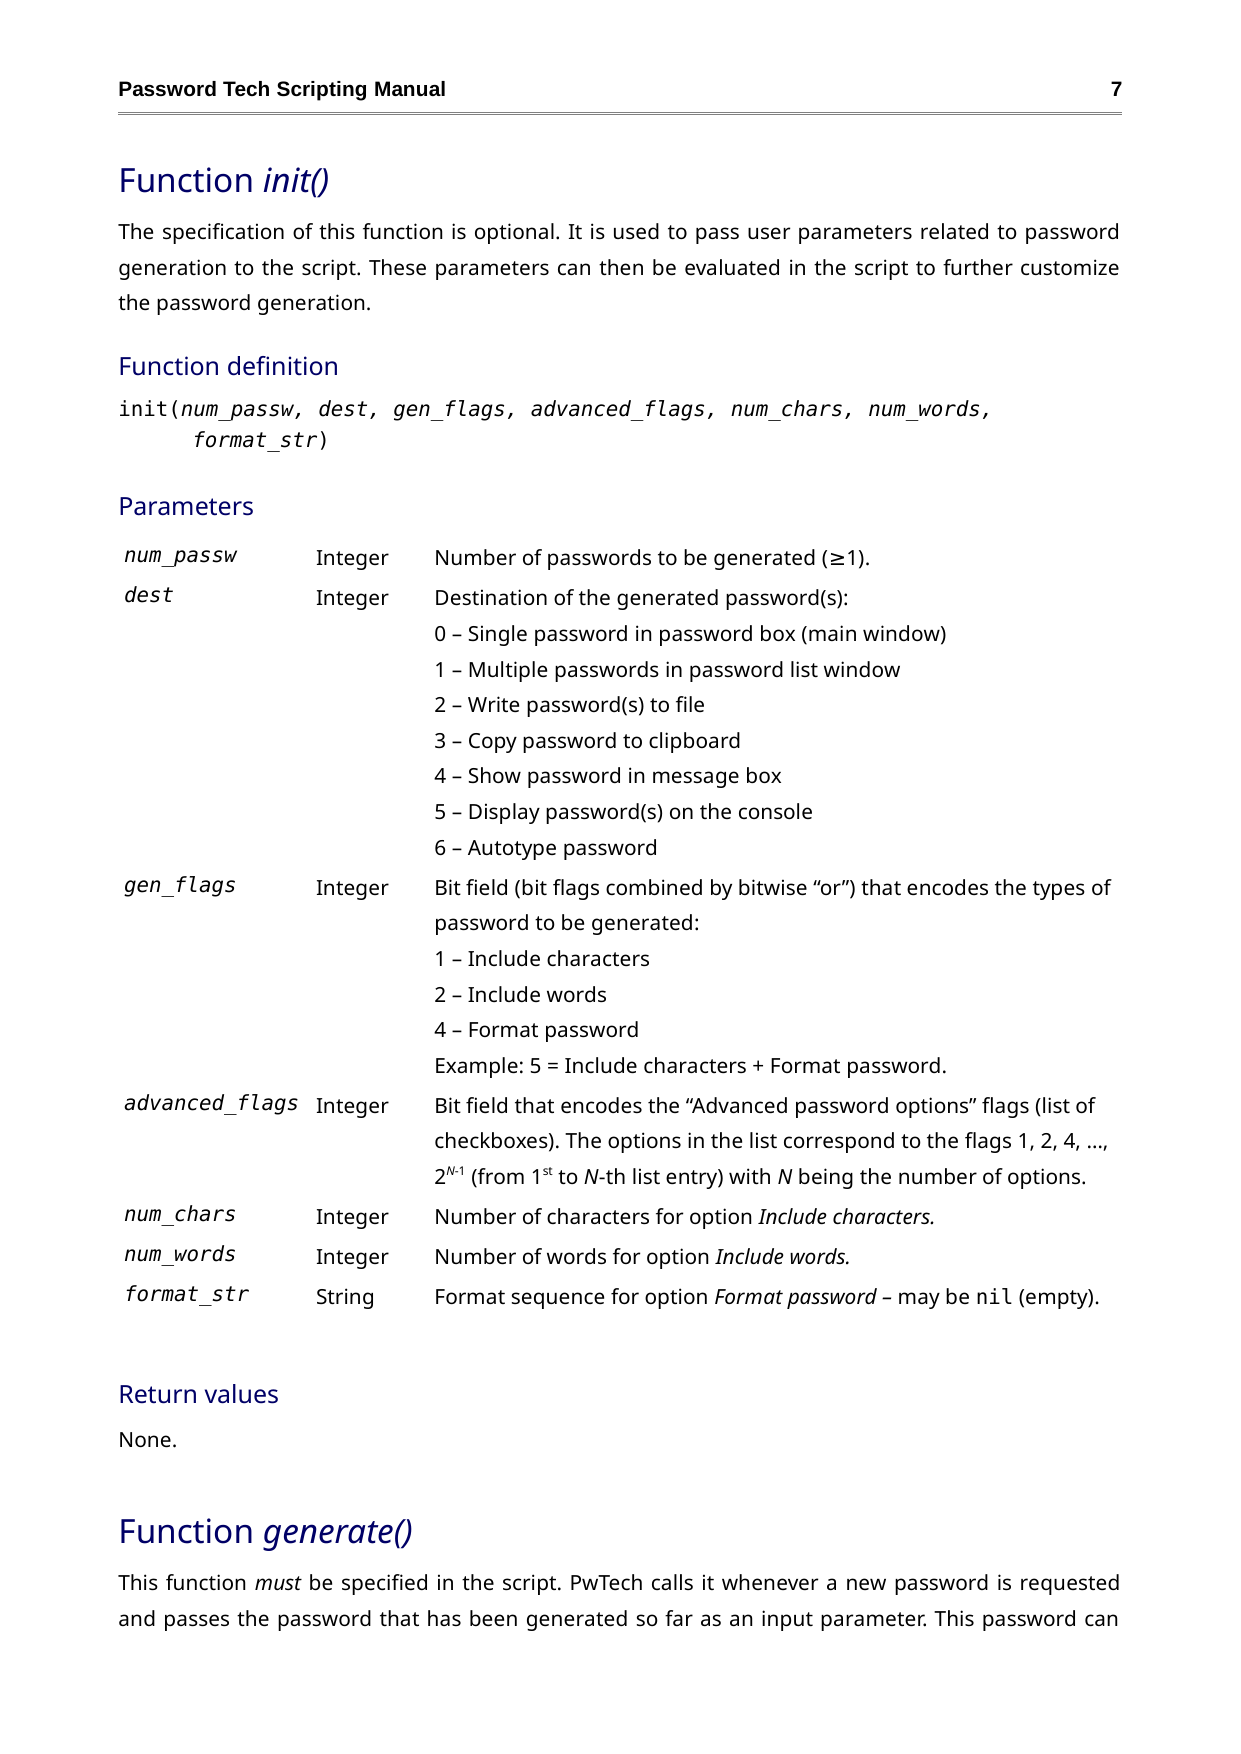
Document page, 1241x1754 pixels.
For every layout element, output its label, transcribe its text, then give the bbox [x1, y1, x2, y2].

subtitle Parameters [118, 489, 1122, 523]
table_cell Integer [310, 1236, 428, 1276]
table_cell advanced_flags [118, 1085, 310, 1196]
text format_str) [118, 428, 1122, 452]
table_header num_passw [118, 538, 310, 577]
table_cell Destination of the generated password(s): 0 – Single password in password box (main window) 1 – Multiple passwords in password list window 2 – Write password(s) to file 3 – Copy password to clipboard 4 – Show password in message box 5 – Display password(s) on the console 6 – Autotype password [428, 578, 1123, 867]
text None. [118, 1425, 1122, 1454]
text init(num_passw, dest, gen_flags, advanced_flags, num_chars, num_words, [118, 397, 1122, 422]
table_cell Integer [310, 578, 428, 867]
subtitle Function init() [118, 156, 1122, 202]
text The specification of this function is optional. It is used to pass user parameters related to password generation to the script. These parameters can then be evaluated in the script to further customize the password generation. [118, 217, 1122, 317]
table_cell Bit field (bit flags combined by bitwise “or”) that encodes the types of password to be generated: 1 – Include characters 2 – Include words 4 – Format password Example: 5 = Include characters + Format password. [428, 867, 1123, 1085]
subtitle Return values [118, 1377, 1122, 1411]
table_cell Integer [310, 1085, 428, 1196]
table_cell dest [118, 578, 310, 867]
table_cell Number of words for option Include words. [428, 1236, 1123, 1276]
text This function must be specified in the script. PwTech calls it whenever a new password is requested and passes the password that has been generated so far as an input parameter. This password can [118, 1568, 1122, 1632]
table_cell Format sequence for option Format password – may be nil (empty). [428, 1276, 1123, 1316]
table_cell Number of characters for option Include characters. [428, 1196, 1123, 1236]
table_cell Bit field that encodes the “Advanced password options” flags (list of checkboxes). The options in the list correspond to the flags 1, 2, 4, …, 2N-1 (from 1st to N-th list entry) with N being the number of options. [428, 1085, 1123, 1196]
table_cell String [310, 1276, 428, 1316]
table_header Integer [310, 538, 428, 577]
table_cell num_words [118, 1236, 310, 1276]
table_cell gen_flags [118, 867, 310, 1085]
subtitle Function generate() [118, 1507, 1122, 1553]
table_cell Integer [310, 867, 428, 1085]
table_cell num_chars [118, 1196, 310, 1236]
table_header Number of passwords to be generated (≥1). [428, 538, 1123, 577]
table_cell Integer [310, 1196, 428, 1236]
table_cell format_str [118, 1276, 310, 1316]
subtitle Function definition [118, 348, 1122, 382]
